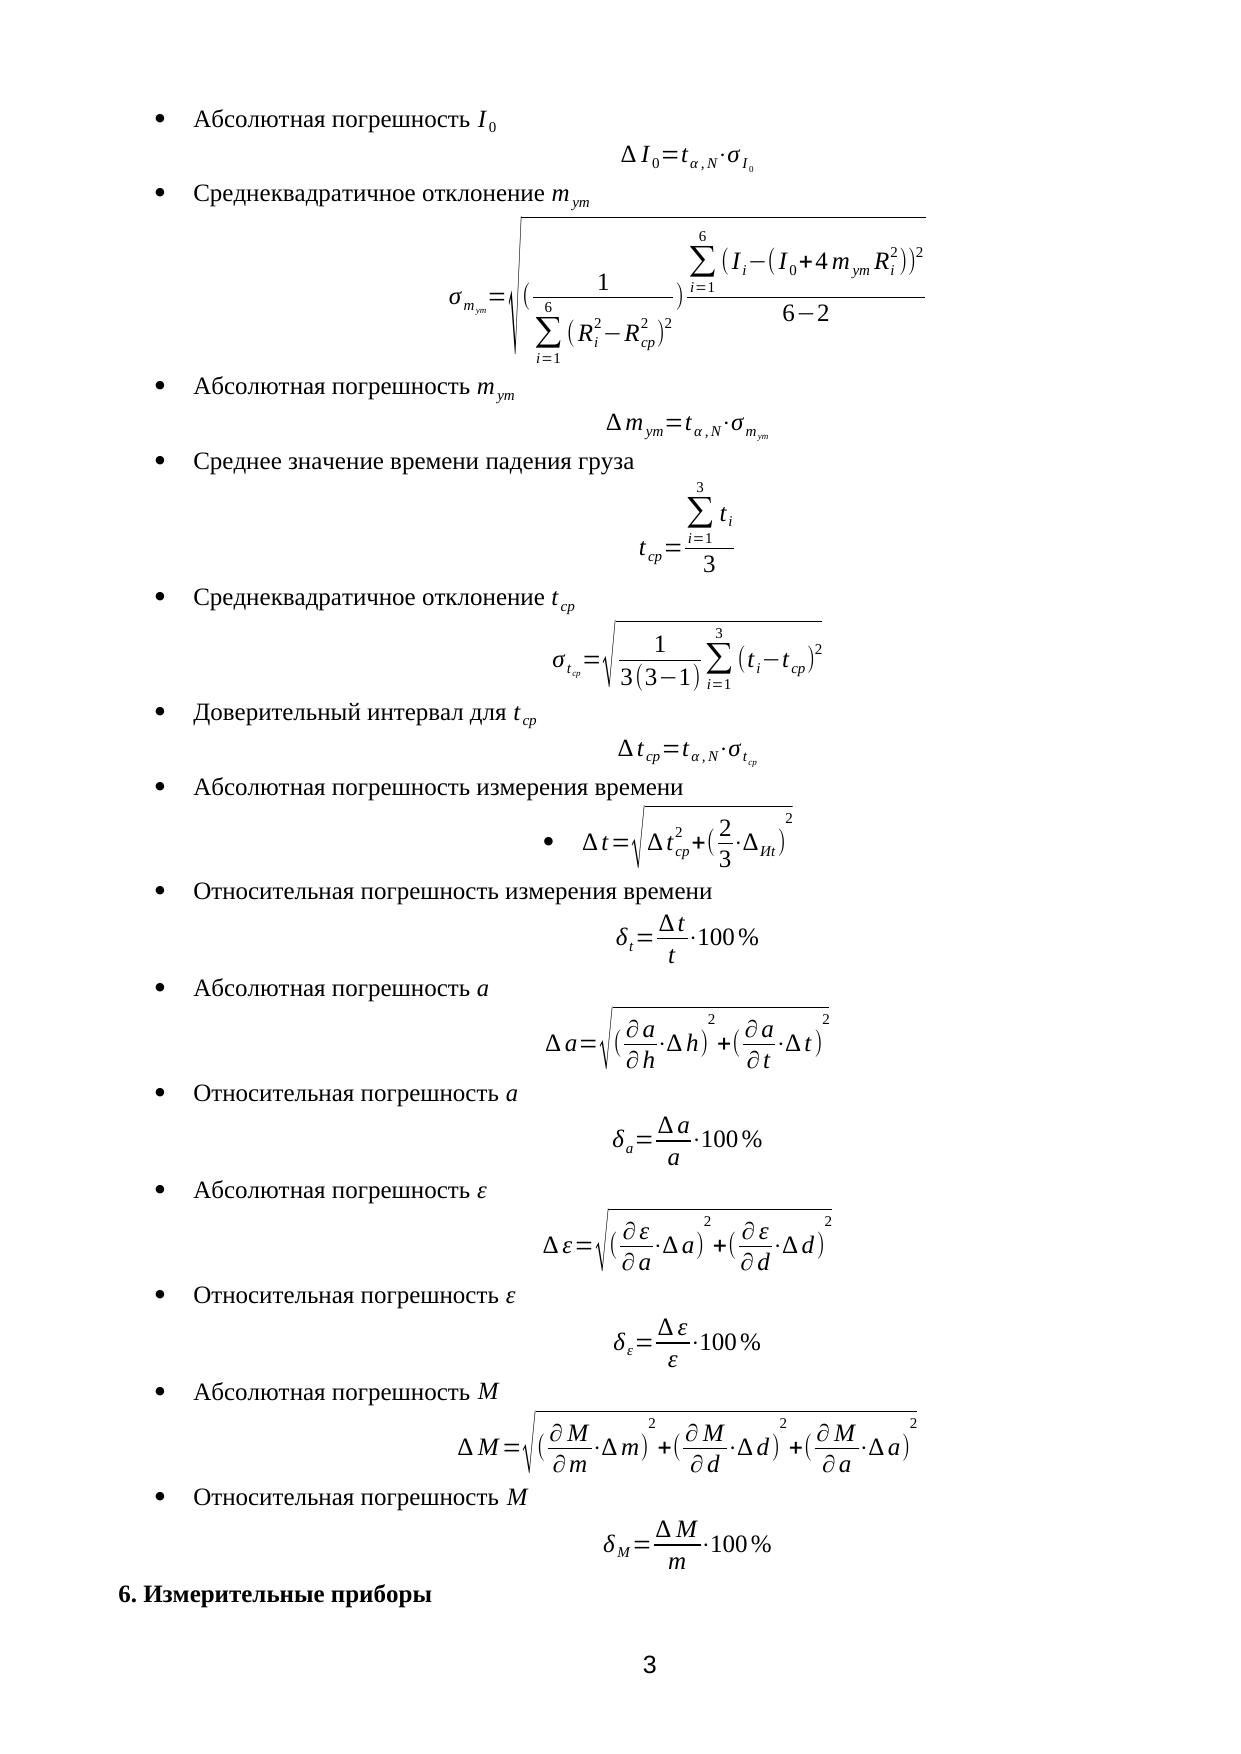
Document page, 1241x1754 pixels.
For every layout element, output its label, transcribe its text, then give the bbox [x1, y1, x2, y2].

list Абсолютная погрешность [156, 1377, 1181, 1406]
list Доверительный интервал для [156, 697, 1181, 729]
list Относительная погрешность [156, 1078, 1181, 1107]
list Относительная погрешность [156, 1482, 1181, 1511]
list Абсолютная погрешность [156, 104, 1181, 136]
text 6. Измерительные приборы [118, 1579, 1181, 1608]
list Абсолютная погрешность [156, 1175, 1181, 1203]
list Среднеквадратичное отклонение [156, 178, 1181, 211]
list Абсолютная погрешность [156, 973, 1181, 1001]
list Относительная погрешность измерения времени [156, 876, 1181, 905]
list Среднее значение времени падения груза [156, 446, 1181, 474]
list Среднеквадратичное отклонение [156, 582, 1181, 615]
list Абсолютная погрешность измерения времени [156, 772, 1181, 800]
list Относительная погрешность [156, 1280, 1181, 1309]
list Абсолютная погрешность [156, 371, 1181, 403]
